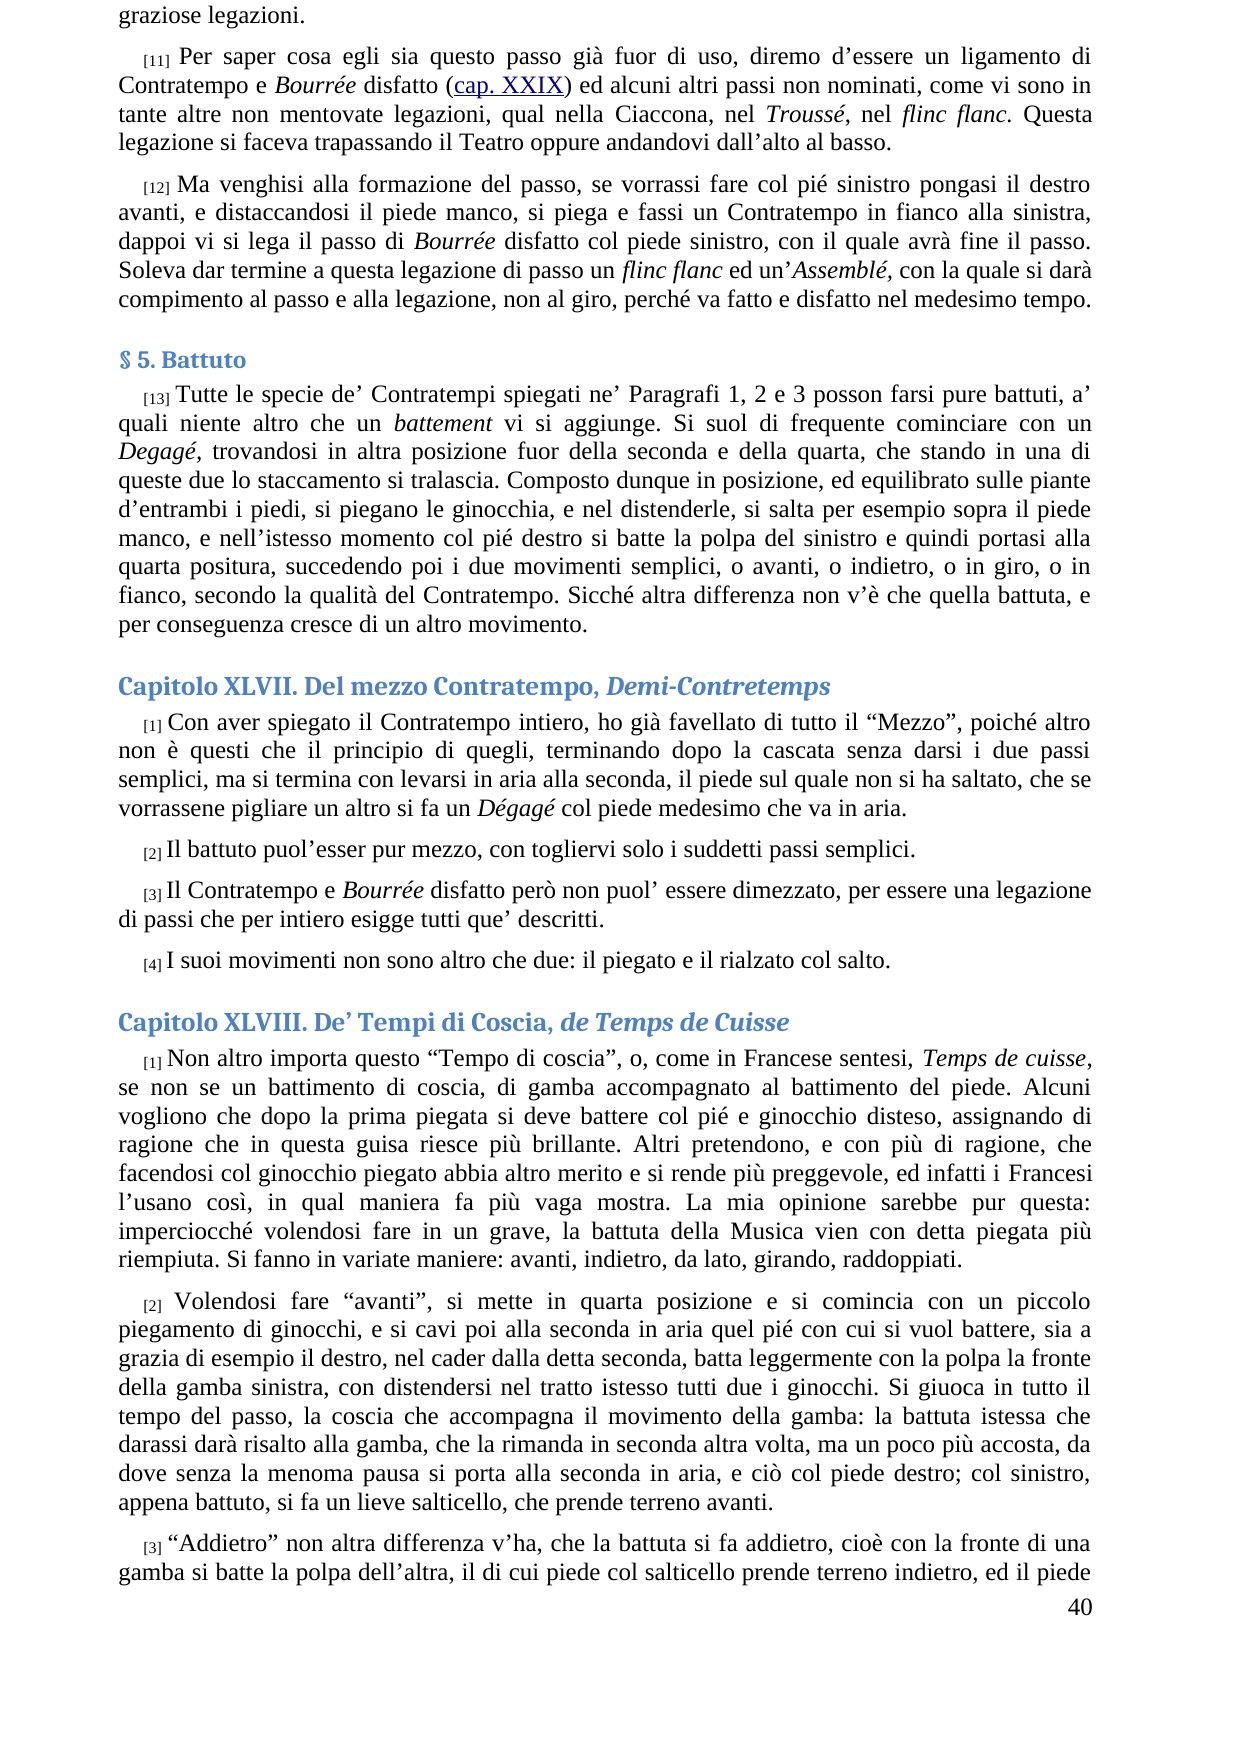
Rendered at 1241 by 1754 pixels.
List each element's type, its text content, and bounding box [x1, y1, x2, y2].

text [2] Il battuto puol’esser pur mezzo, con togliervi solo i suddetti passi semplici. [118, 834, 1093, 863]
subtitle § 5. Battuto [118, 346, 1093, 374]
text [13] Tutte le specie de’ Contratempi spiegati ne’ Paragrafi 1, 2 e 3 posson farsi pure battuti, a’ quali niente altro che un battement vi si aggiunge. Si suol di frequente cominciare con un Degagé, trovandosi in altra posizione fuor della seconda e della quarta, che stando in una di queste due lo staccamento si tralascia. Composto dunque in posizione, ed equilibrato sulle piante d’entrambi i piedi, si piegano le ginocchia, e nel distenderle, si salta per esempio sopra il piede manco, e nell’istesso momento col pié destro si batte la polpa del sinistro e quindi portasi alla quarta positura, succedendo poi i due movimenti semplici, o avanti, o indietro, o in giro, o in fianco, secondo la qualità del Contratempo. Sicché altra differenza non v’è che quella battuta, e per conseguenza cresce di un altro movimento. [118, 379, 1093, 638]
text graziose legazioni. [118, 0, 1093, 29]
text [11] Per saper cosa egli sia questo passo già fuor di uso, diremo d’essere un ligamento di Contratempo e Bourrée disfatto (cap. XXIX) ed alcuni altri passi non nominati, come vi sono in tante altre non mentovate legazioni, qual nella Ciaccona, nel Troussé, nel flinc flanc. Questa legazione si faceva trapassando il Teatro oppure andandovi dall’alto al basso. [118, 41, 1093, 156]
text [2] Volendosi fare “avanti”, si mette in quarta posizione e si comincia con un piccolo piegamento di ginocchi, e si cavi poi alla seconda in aria quel pié con cui si vuol battere, sia a grazia di esempio il destro, nel cader dalla detta seconda, batta leggermente con la polpa la fronte della gamba sinistra, con distendersi nel tratto istesso tutti due i ginocchi. Si giuoca in tutto il tempo del passo, la coscia che accompagna il movimento della gamba: la battuta istessa che darassi darà risalto alla gamba, che la rimanda in seconda altra volta, ma un poco più accosta, da dove senza la menoma pausa si porta alla seconda in aria, e ciò col piede destro; col sinistro, appena battuto, si fa un lieve salticello, che prende terreno avanti. [118, 1286, 1093, 1516]
text [3] “Addietro” non altra differenza v’ha, che la battuta si fa addietro, cioè con la fronte di una gamba si batte la polpa dell’altra, il di cui piede col salticello prende terreno indietro, ed il piede [118, 1528, 1093, 1586]
text [3] Il Contratempo e Bourrée disfatto però non puol’ essere dimezzato, per essere una legazione di passi che per intiero esigge tutti que’ descritti. [118, 875, 1093, 933]
subtitle Capitolo XLVII. Del mezzo Contratempo, Demi-Contretemps [118, 671, 1093, 702]
text [4] I suoi movimenti non sono altro che due: il piegato e il rialzato col salto. [118, 945, 1093, 974]
text [1] Non altro importa questo “Tempo di coscia”, o, come in Francese sentesi, Temps de cuisse, se non se un battimento di coscia, di gamba accompagnato al battimento del piede. Alcuni vogliono che dopo la prima piegata si deve battere col pié e ginocchio disteso, assignando di ragione che in questa guisa riesce più brillante. Altri pretendono, e con più di ragione, che facendosi col ginocchio piegato abbia altro merito e si rende più preggevole, ed infatti i Francesi l’usano così, in qual maniera fa più vaga mostra. La mia opinione sarebbe pur questa: imperciocché volendosi fare in un grave, la battuta della Musica vien con detta piegata più riempiuta. Si fanno in variate maniere: avanti, indietro, da lato, girando, raddoppiati. [118, 1043, 1093, 1273]
text [12] Ma venghisi alla formazione del passo, se vorrassi fare col pié sinistro pongasi il destro avanti, e distaccandosi il piede manco, si piega e fassi un Contratempo in fianco alla sinistra, dappoi vi si lega il passo di Bourrée disfatto col piede sinistro, con il quale avrà fine il passo. Soleva dar termine a questa legazione di passo un flinc flanc ed un’Assemblé, con la quale si darà compimento al passo e alla legazione, non al giro, perché va fatto e disfatto nel medesimo tempo. [118, 169, 1093, 312]
subtitle Capitolo XLVIII. De’ Tempi di Coscia, de Temps de Cuisse [118, 1007, 1093, 1039]
text [1] Con aver spiegato il Contratempo intiero, ho già favellato di tutto il “Mezzo”, poiché altro non è questi che il principio di quegli, terminando dopo la cascata senza darsi i due passi semplici, ma si termina con levarsi in aria alla seconda, il piede sul quale non si ha saltato, che se vorrassene pigliare un altro si fa un Dégagé col piede medesimo che va in aria. [118, 707, 1093, 822]
